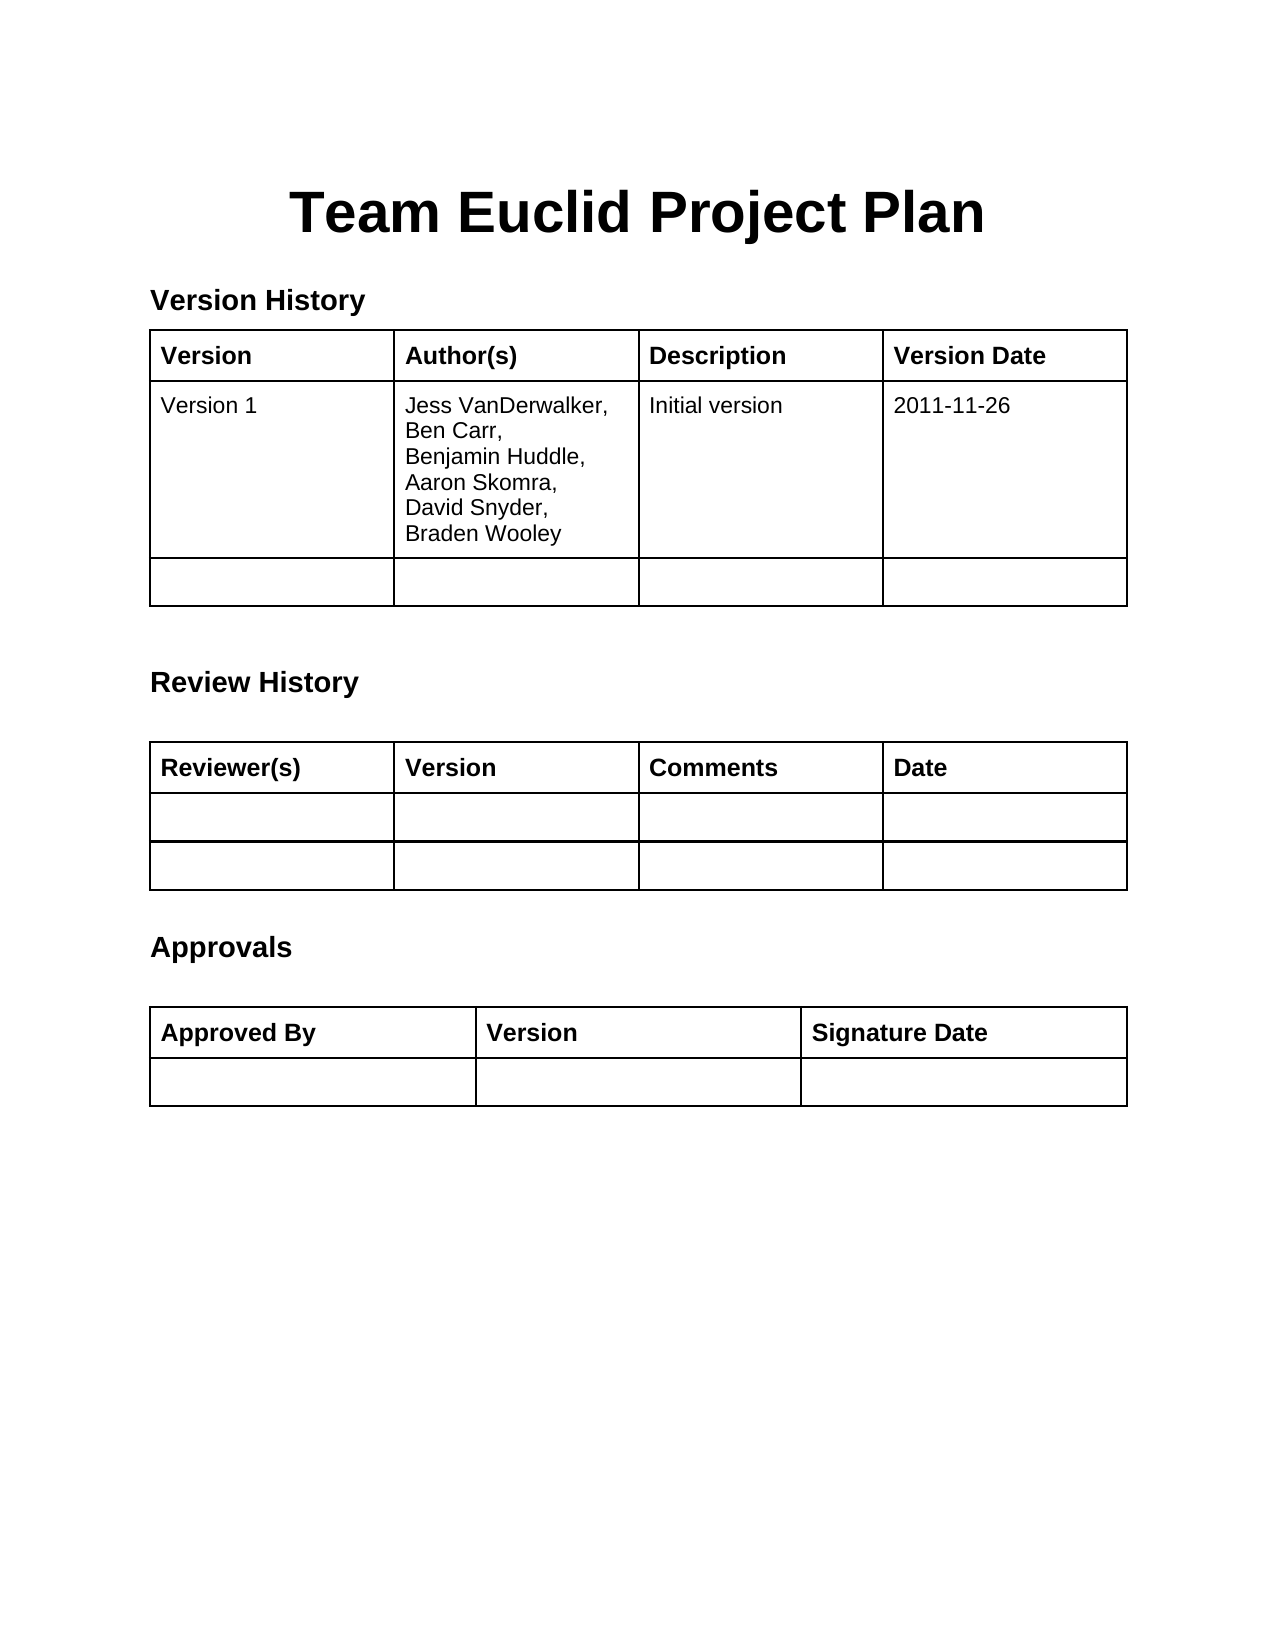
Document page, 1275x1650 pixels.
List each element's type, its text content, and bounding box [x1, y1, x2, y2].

table_header Comments [640, 743, 882, 792]
table_header Author(s) [395, 331, 638, 380]
table_cell [151, 559, 393, 605]
table_cell [884, 843, 1126, 889]
text Team Euclid Project Plan [150, 179, 1125, 244]
table_cell 2011-11-26 [884, 382, 1126, 557]
table_cell [477, 1059, 800, 1105]
table_header Description [640, 331, 882, 380]
table_cell [884, 794, 1126, 840]
table_cell Initial version [640, 382, 882, 557]
table_cell [395, 843, 638, 889]
table_cell [640, 843, 882, 889]
table_cell [395, 794, 638, 840]
table_header Version [151, 331, 393, 380]
table_cell [151, 1059, 475, 1105]
table_cell [151, 794, 393, 840]
subtitle Approvals [150, 931, 1125, 963]
table_cell [640, 559, 882, 605]
subtitle Version History [150, 283, 1125, 316]
table_cell [151, 843, 393, 889]
table_cell [395, 559, 638, 605]
table_header Reviewer(s) [151, 743, 393, 792]
table_header Version [395, 743, 638, 792]
table_header Signature Date [802, 1008, 1126, 1057]
table_cell Jess VanDerwalker, Ben Carr, Benjamin Huddle, Aaron Skomra, David Snyder, Braden Wooley [395, 382, 638, 557]
table_header Approved By [151, 1008, 475, 1057]
table_header Version [477, 1008, 800, 1057]
table_header Version Date [884, 331, 1126, 380]
table_header Date [884, 743, 1126, 792]
subtitle Review History [150, 666, 1125, 698]
table_cell [640, 794, 882, 840]
table_cell Version 1 [151, 382, 393, 557]
table_cell [802, 1059, 1126, 1105]
table_cell [884, 559, 1126, 605]
